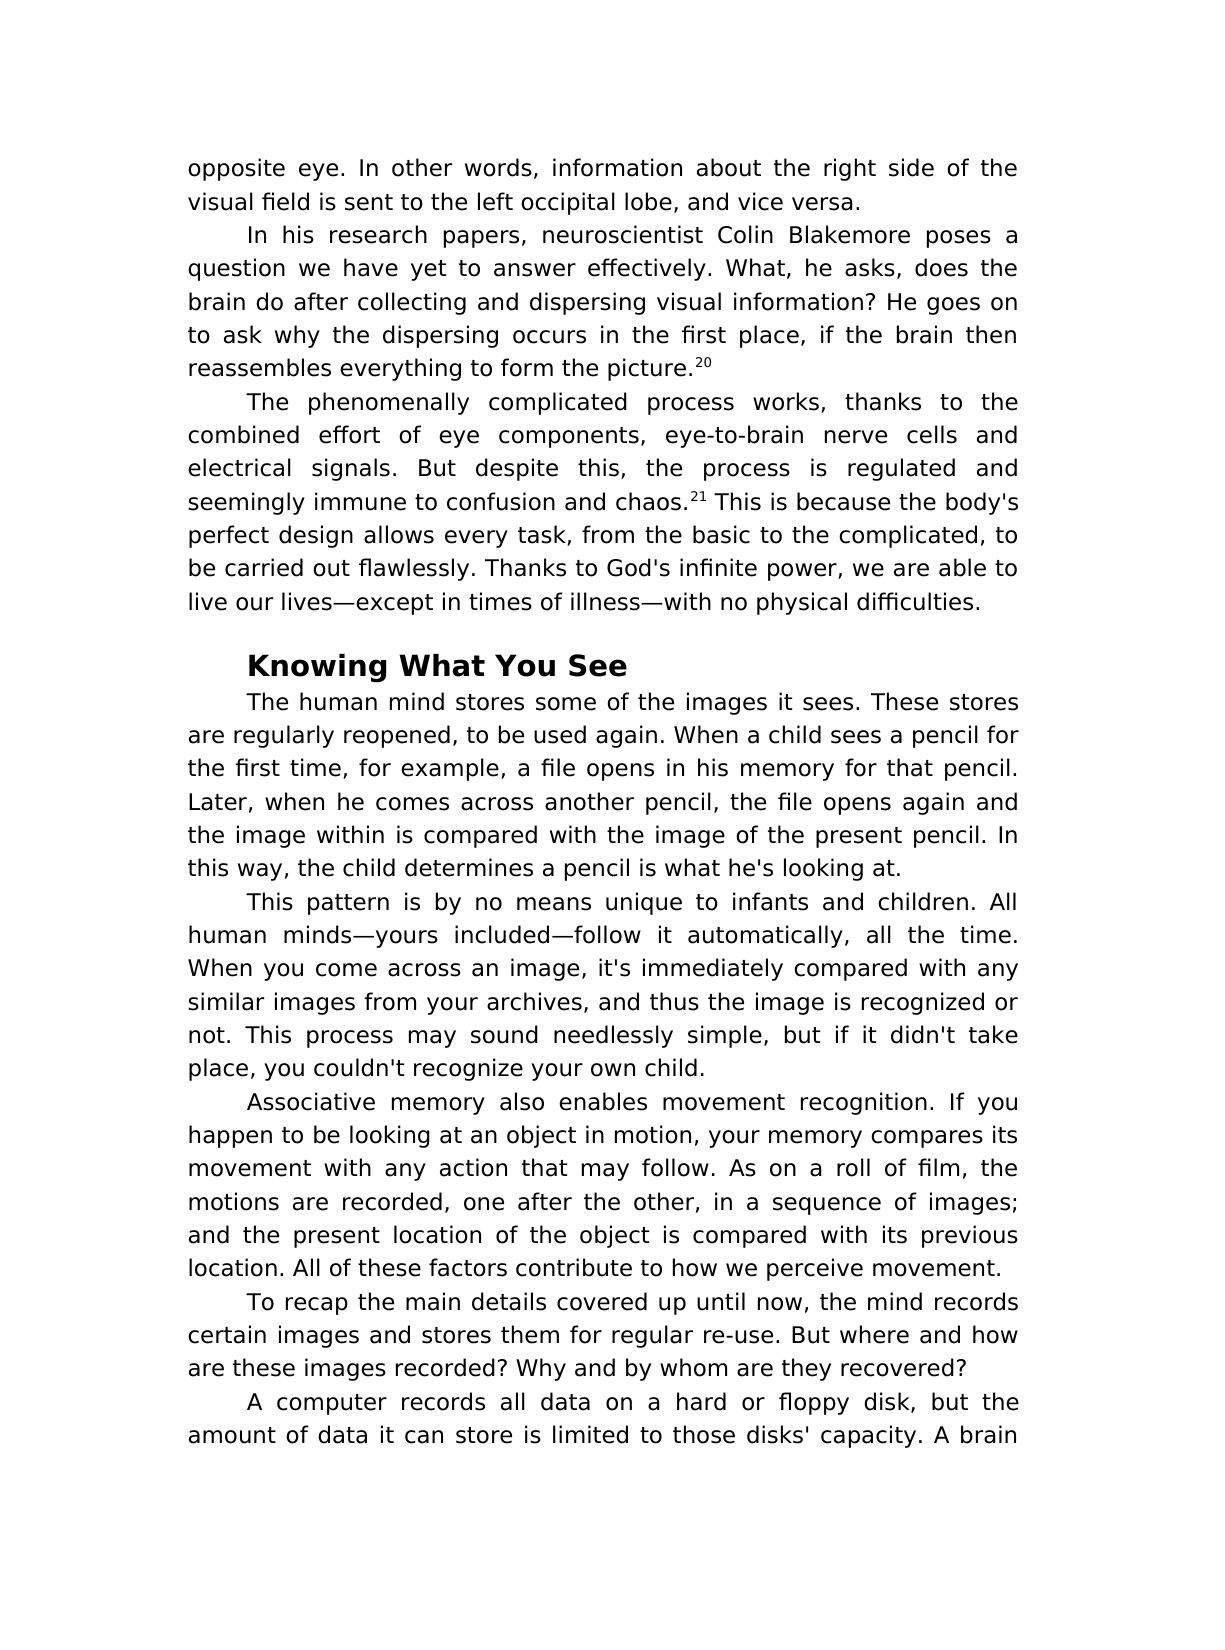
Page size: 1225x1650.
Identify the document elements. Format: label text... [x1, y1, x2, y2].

text A computer records all data on a hard or floppy disk, but the amount of data it can store is limited to those disks' capacity. A brain [187, 1383, 1020, 1450]
text The phenomenally complicated process works, thanks to the combined effort of eye components, eye-to-brain nerve cells and electrical signals. But despite this, the process is regulated and seemingly immune to confusion and chaos.21 This is because the body's perfect design allows every task, from the basic to the complicated, to be carried out flawlessly. Thanks to God's infinite power, we are able to live our lives—except in times of illness—with no physical difficulties. [187, 383, 1020, 617]
text This pattern is by no means unique to infants and children. All human minds—yours included—follow it automatically, all the time. When you come across an image, it's immediately compared with any similar images from your archives, and thus the image is recognized or not. This process may sound needlessly simple, but if it didn't take place, you couldn't recognize your own child. [187, 883, 1020, 1083]
text In his research papers, neuroscientist Colin Blakemore poses a question we have yet to answer effectively. What, he asks, does the brain do after collecting and dispersing visual information? He goes on to ask why the dispersing occurs in the first place, if the brain then reassembles everything to form the picture.20 [187, 217, 1020, 383]
text Associative memory also enables movement recognition. If you happen to be looking at an object in motion, your memory compares its movement with any action that may follow. As on a roll of film, the motions are recorded, one after the other, in a sequence of images; and the present location of the object is compared with its previous location. All of these factors contribute to how we perceive movement. [187, 1083, 1020, 1283]
text The human mind stores some of the images it sees. These stores are regularly reopened, to be used again. When a child sees a pencil for the first time, for example, a file opens in his memory for that pencil. Later, when he comes across another pencil, the file opens again and the image within is compared with the image of the present pencil. In this way, the child determines a pencil is what he's looking at. [187, 683, 1020, 883]
text To recap the main details covered up until now, the mind records certain images and stores them for regular re-use. But where and how are these images recorded? Why and by whom are they recovered? [187, 1283, 1020, 1383]
text opposite eye. In other words, information about the right side of the visual field is sent to the left occipital lobe, and vice versa. [187, 150, 1020, 217]
text Knowing What You See [187, 650, 1020, 683]
